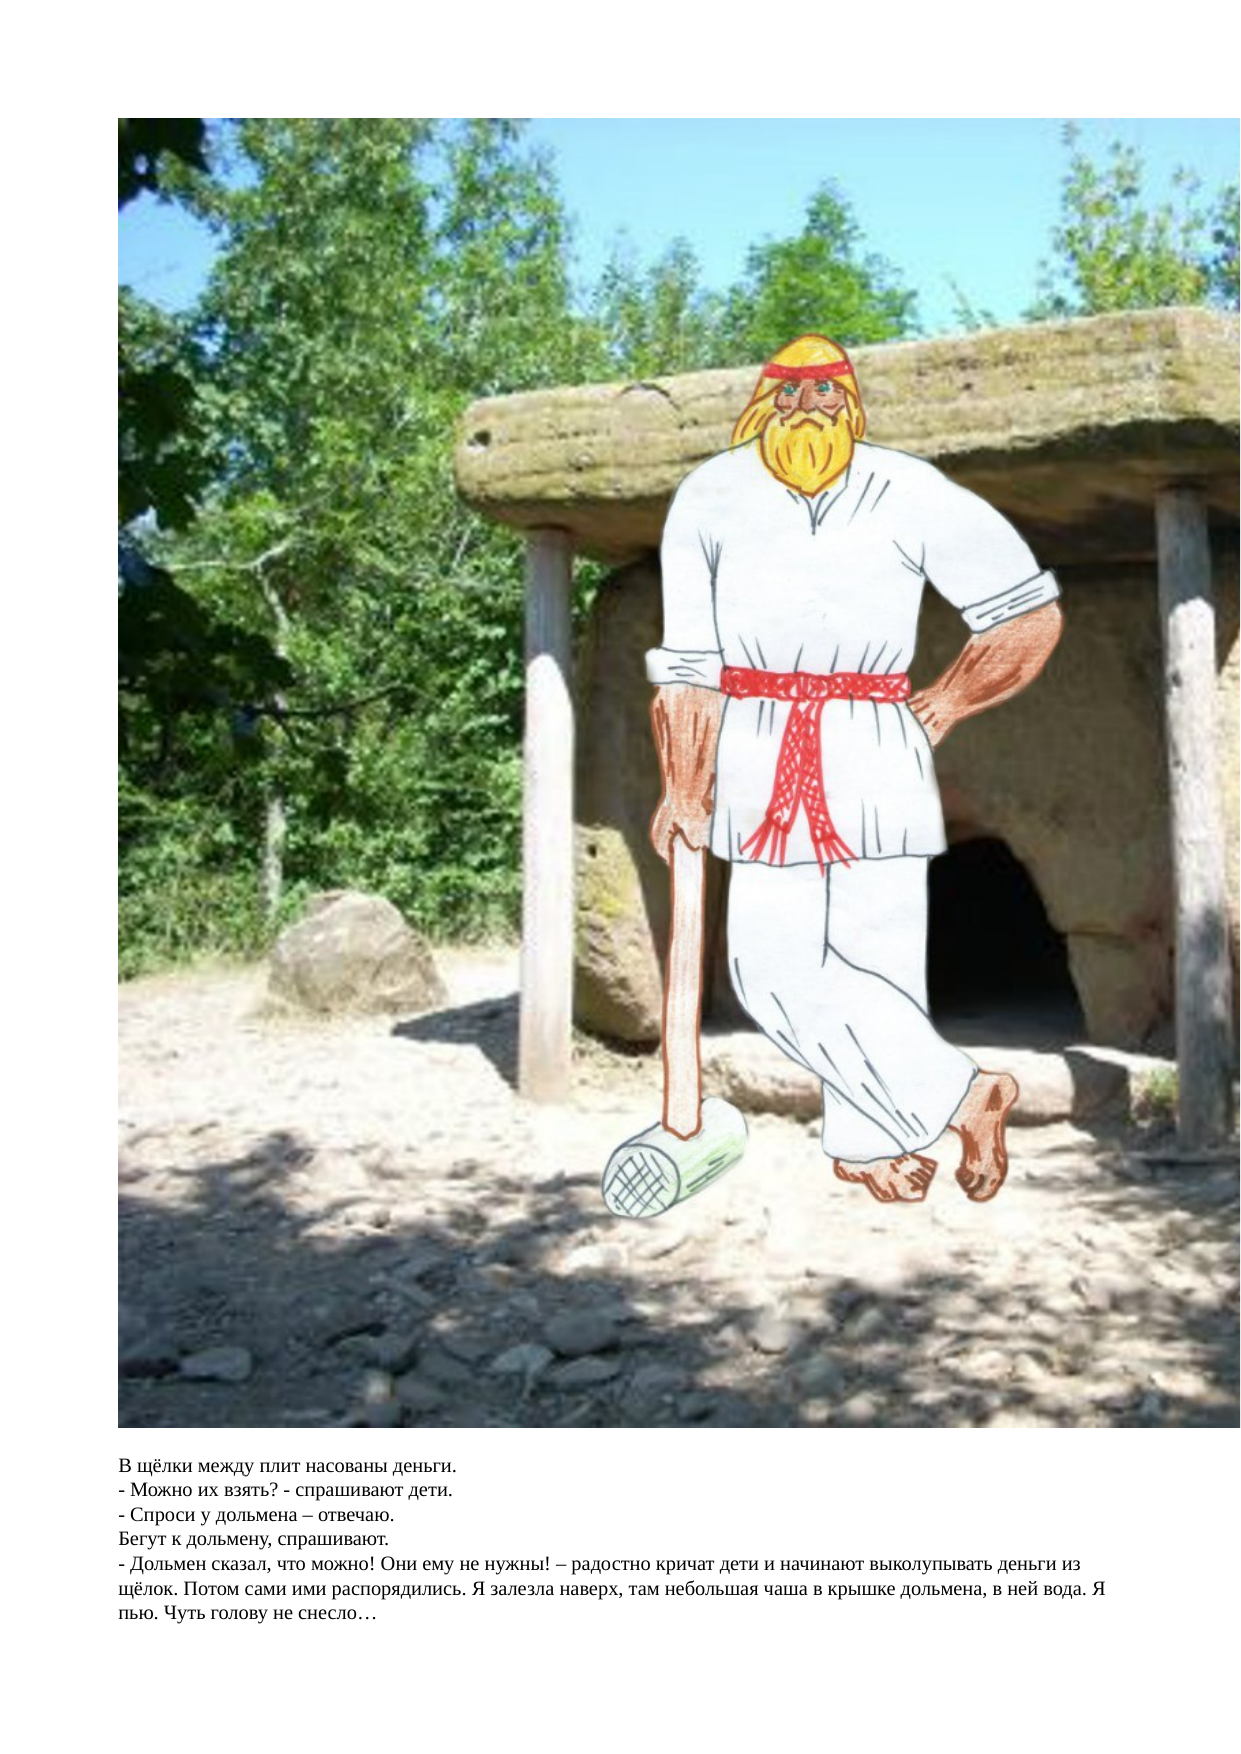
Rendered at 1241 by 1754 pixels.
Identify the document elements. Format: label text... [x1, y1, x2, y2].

text В щёлки между плит насованы деньги. - Можно их взять? - спрашивают дети. - Спроси у дольмена – отвечаю. Бегут к дольмену, спрашивают. - Дольмен сказал, что можно! Они ему не нужны! – радостно кричат дети и начинают выколупывать деньги из щёлок. Потом сами ими распорядились. Я залезла наверх, там небольшая чаша в крышке дольмена, в ней вода. Я пью. Чуть голову не снесло… [118, 1428, 1122, 1624]
picture [118, 118, 1241, 1428]
